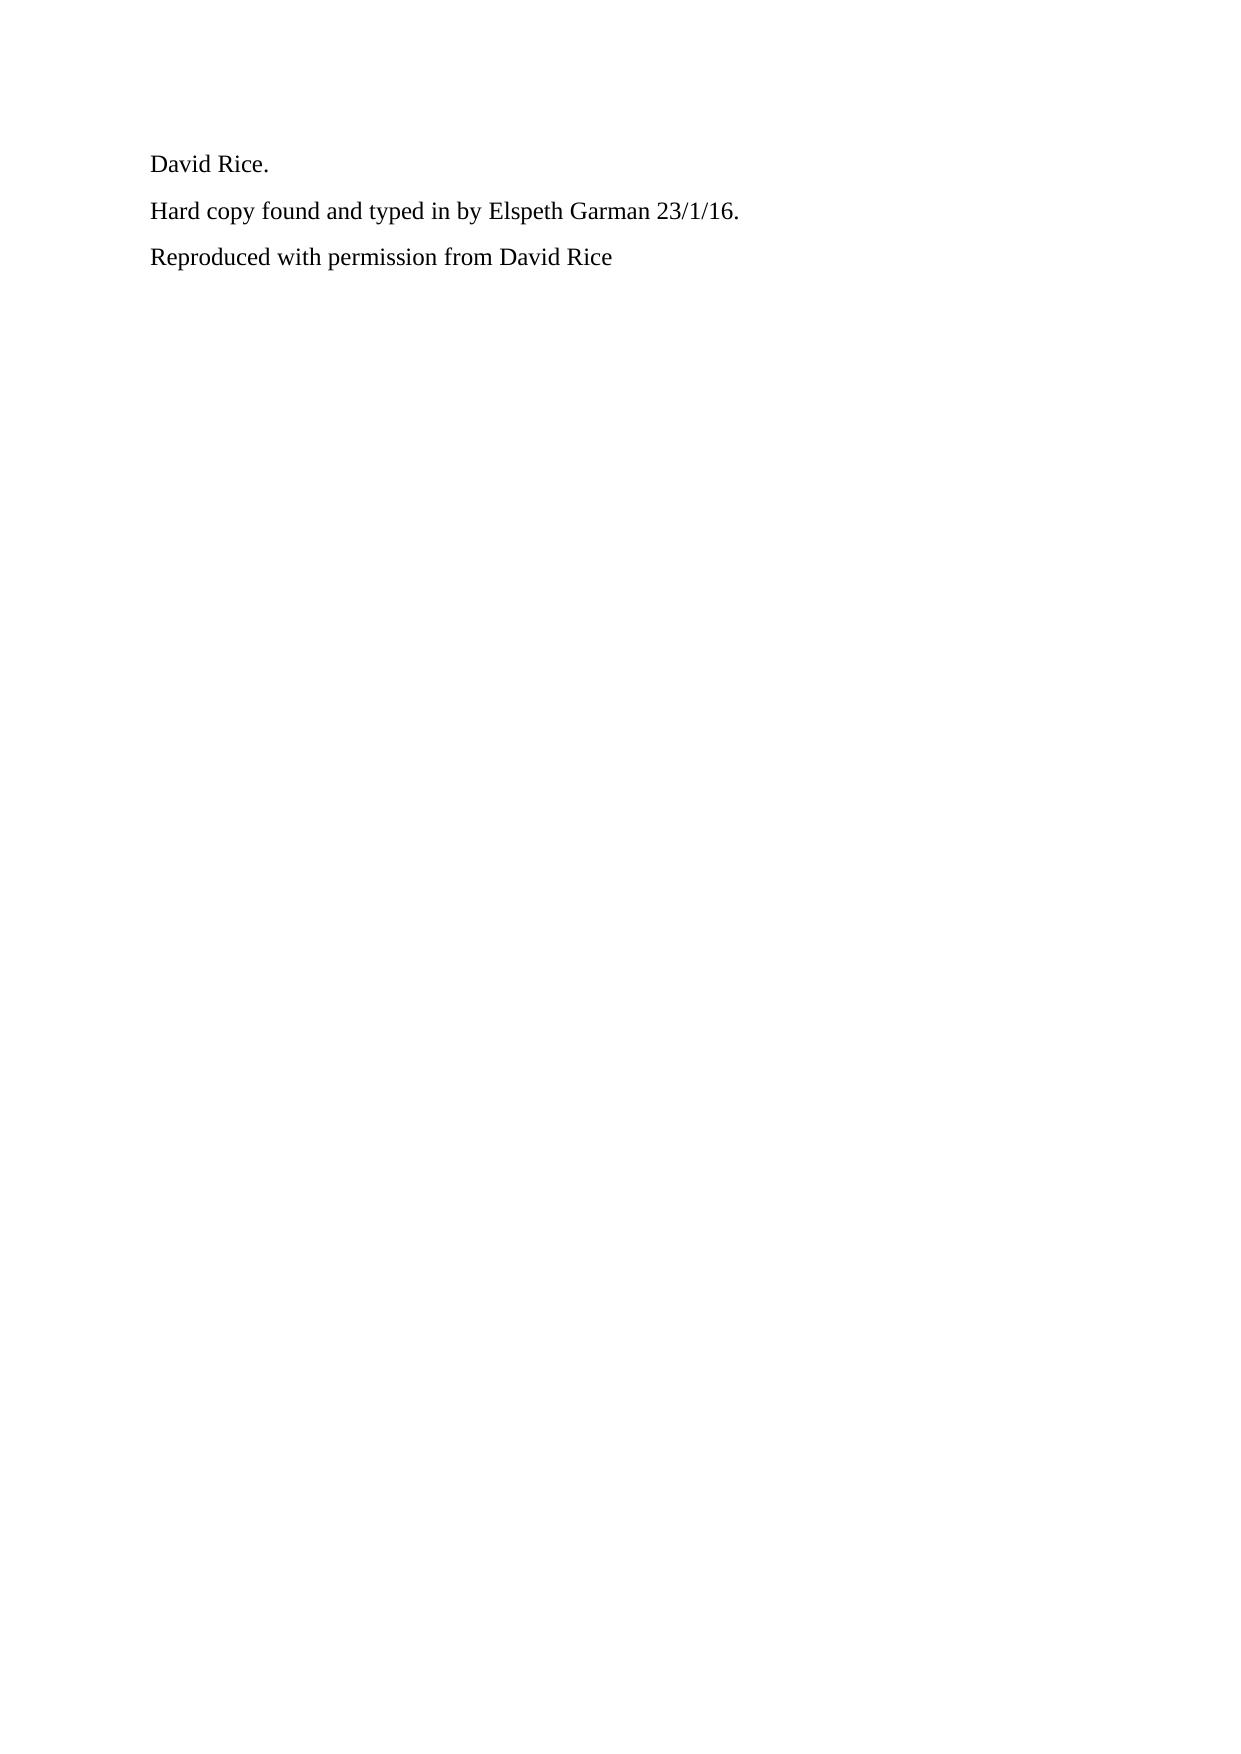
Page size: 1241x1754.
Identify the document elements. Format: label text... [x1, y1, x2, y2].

text Reproduced with permission from David Rice [150, 243, 1090, 271]
text Hard copy found and typed in by Elspeth Garman 23/1/16. [150, 197, 1090, 224]
text David Rice. [150, 150, 1090, 178]
